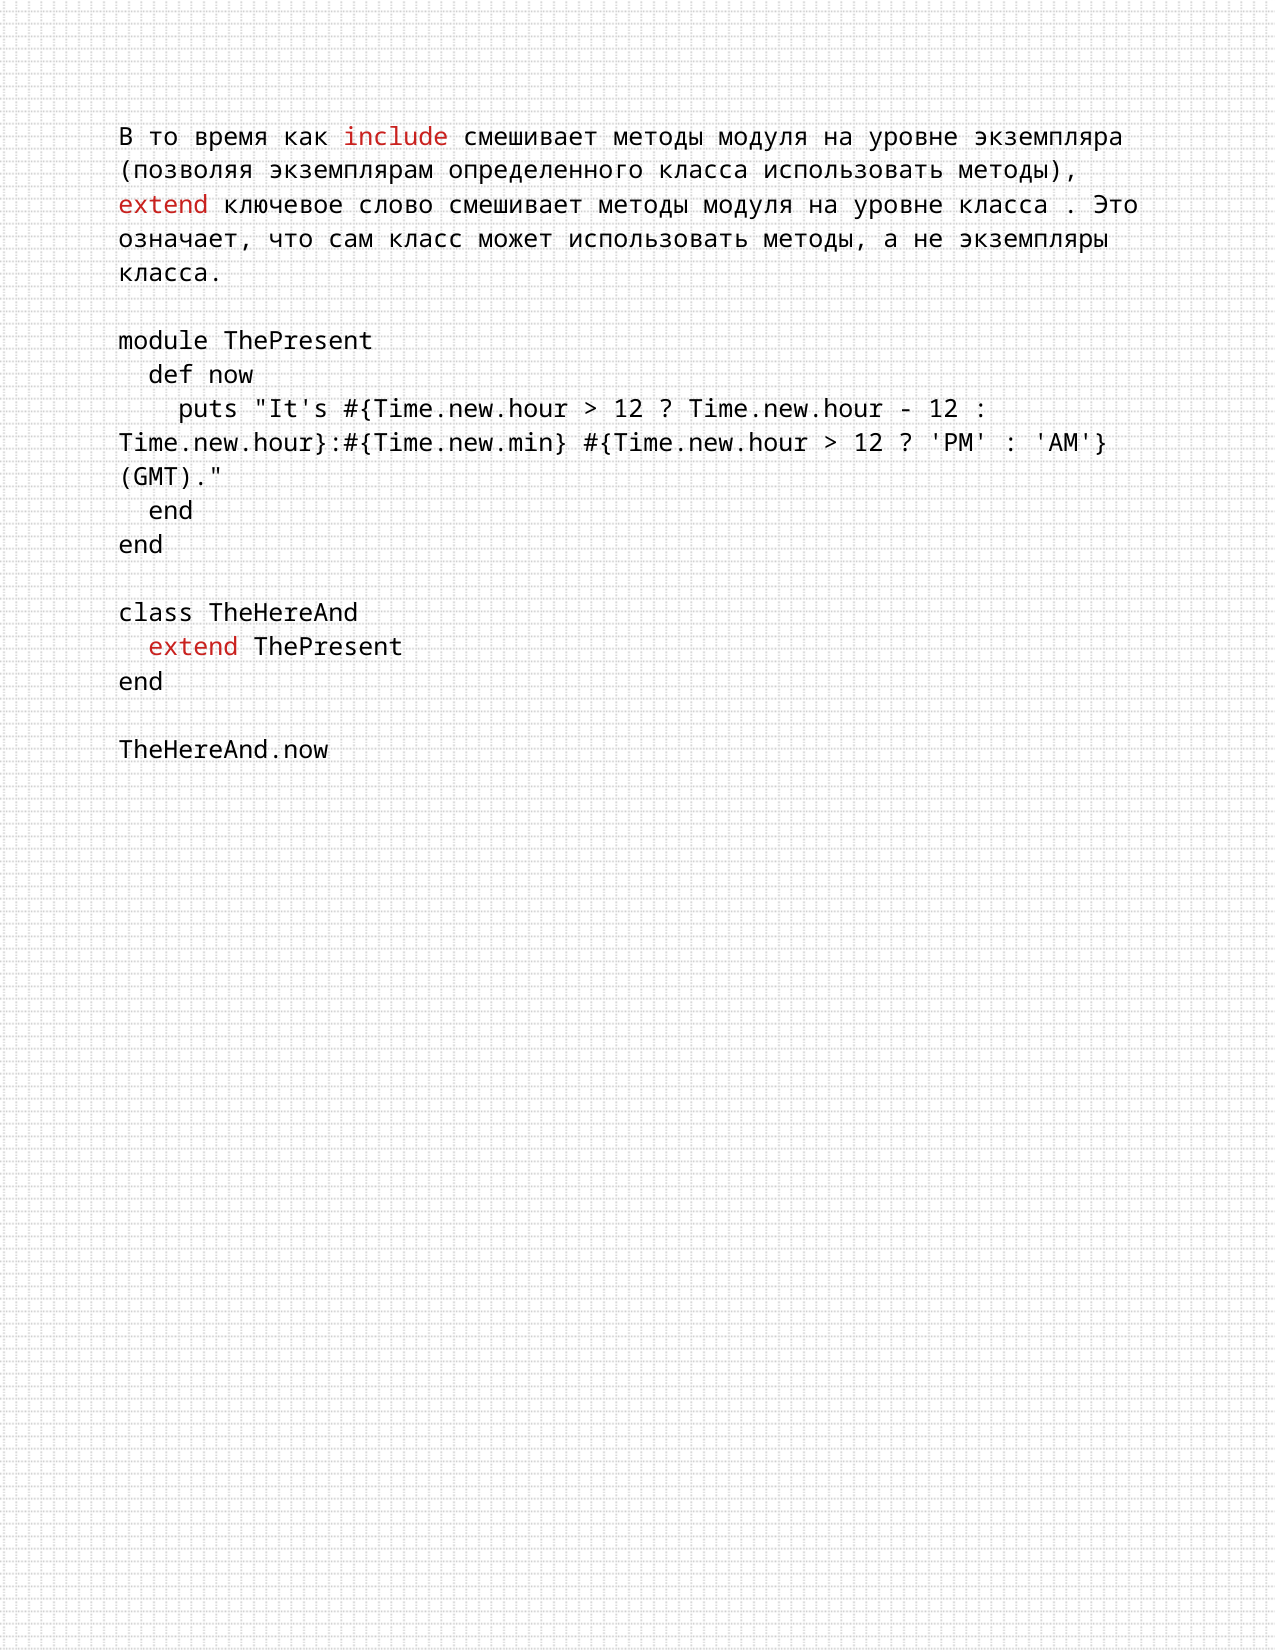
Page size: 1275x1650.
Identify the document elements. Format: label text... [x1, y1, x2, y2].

text end [118, 493, 1176, 527]
text end [118, 527, 1176, 561]
text puts "It's #{Time.new.hour > 12 ? Time.new.hour - 12 : Time.new.hour}:#{Time.new.min} #{Time.new.hour > 12 ? 'PM' : 'AM'} (GMT)." [118, 391, 1176, 493]
text class TheHereAnd [118, 595, 1176, 629]
text end [118, 663, 1176, 697]
text extend ThePresent [118, 629, 1176, 663]
picture [0, 0, 1275, 1650]
text TheHereAnd.now [118, 731, 1176, 765]
text module ThePresent [118, 322, 1176, 357]
text def now [118, 357, 1176, 391]
text В то время как include смешивает методы модуля на уровне экземпляра (позволяя экземплярам определенного класса использовать методы), extend ключевое слово смешивает методы модуля на уровне класса . Это означает, что сам класс может использовать методы, а не экземпляры класса. [118, 118, 1176, 288]
